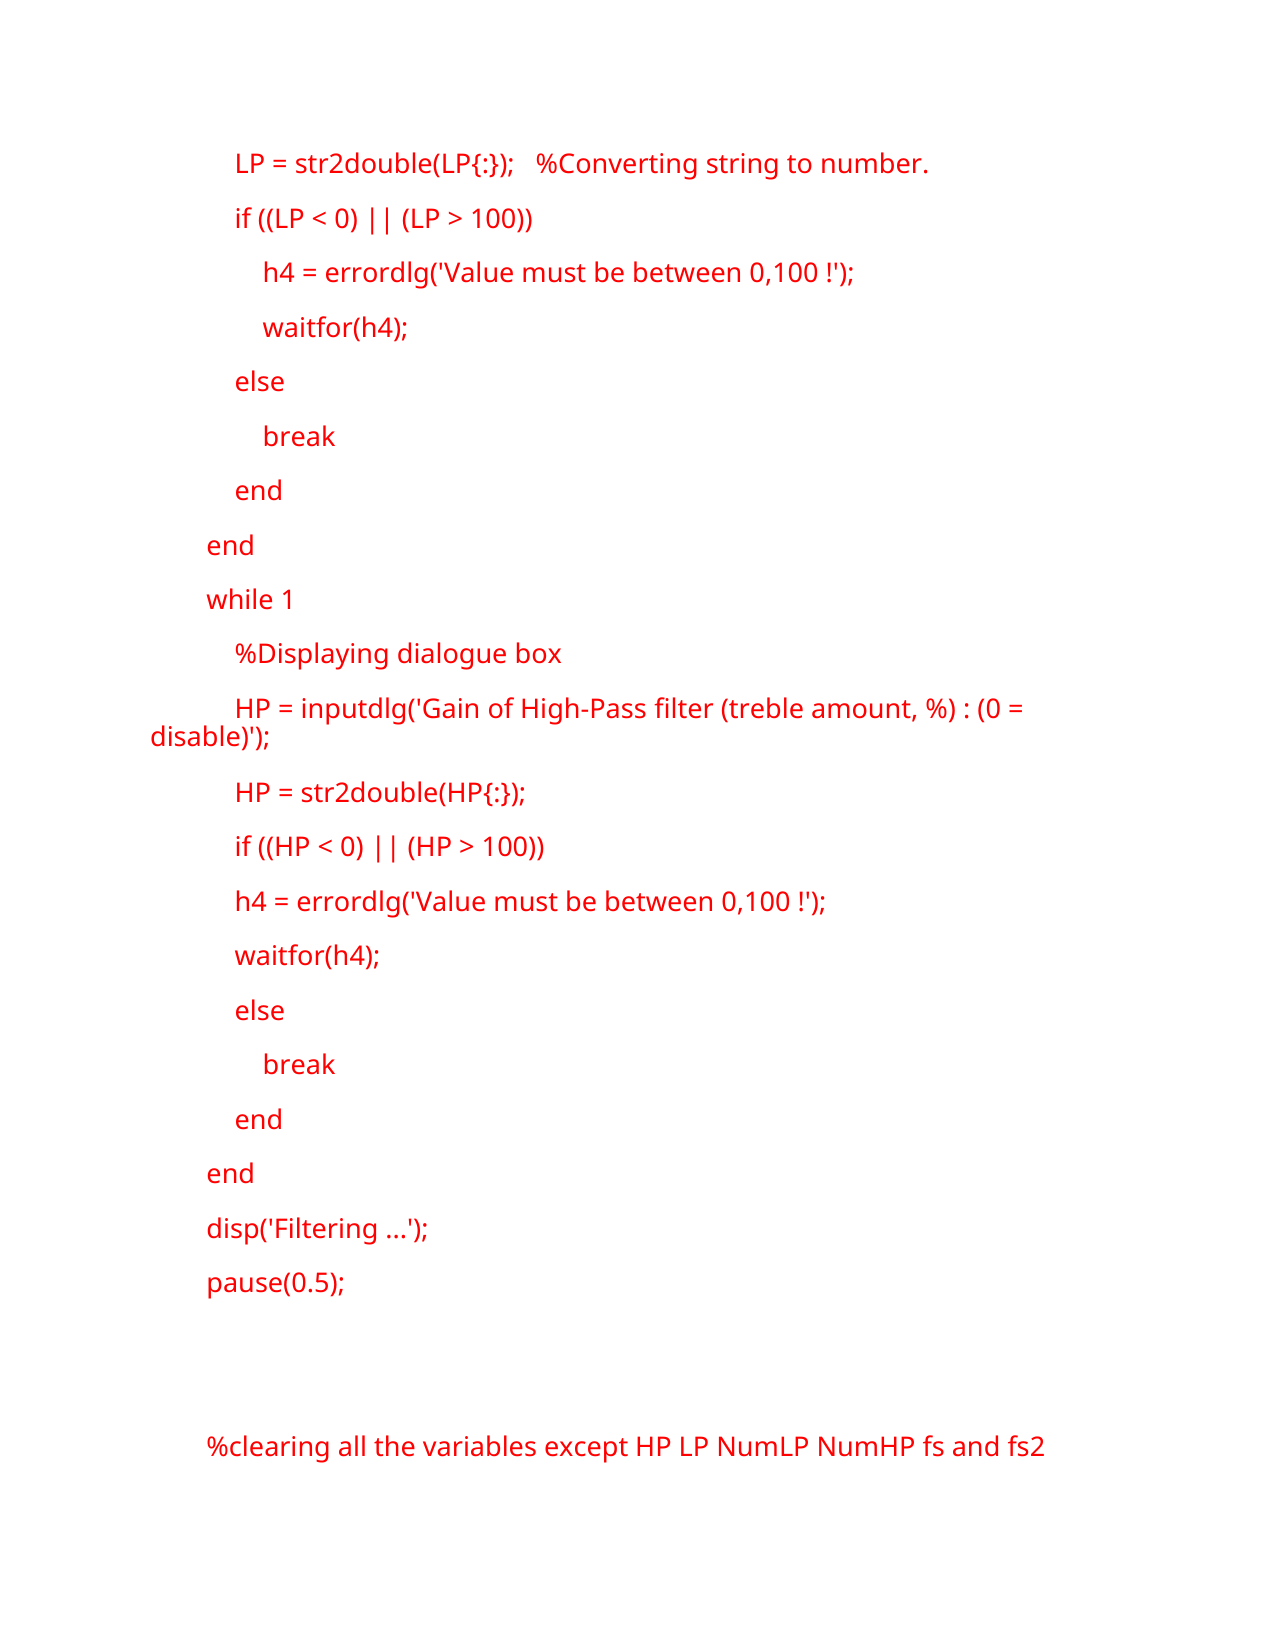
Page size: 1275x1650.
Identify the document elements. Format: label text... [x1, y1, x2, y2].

text if ((LP < 0) || (LP > 100)) [150, 204, 1125, 234]
text end [150, 1106, 1125, 1135]
text h4 = errordlg('Value must be between 0,100 !'); [150, 259, 1125, 288]
text waitfor(h4); [150, 313, 1125, 343]
text disp('Filtering ...'); [150, 1215, 1125, 1244]
text %clearing all the variables except HP LP NumLP NumHP fs and fs2 [150, 1433, 1125, 1462]
text h4 = errordlg('Value must be between 0,100 !'); [150, 888, 1125, 917]
text waitfor(h4); [150, 942, 1125, 972]
text HP = inputdlg('Gain of High-Pass filter (treble amount, %) : (0 = disable)'); [150, 695, 1125, 754]
text if ((HP < 0) || (HP > 100)) [150, 833, 1125, 863]
text while 1 [150, 586, 1125, 615]
text HP = str2double(HP{:}); [150, 779, 1125, 808]
text end [150, 477, 1125, 506]
text %Displaying dialogue box [150, 640, 1125, 670]
text break [150, 1051, 1125, 1081]
text end [150, 1160, 1125, 1190]
text else [150, 368, 1125, 397]
text break [150, 422, 1125, 452]
text end [150, 531, 1125, 561]
text LP = str2double(LP{:}); %Converting string to number. [150, 150, 1125, 179]
text pause(0.5); [150, 1269, 1125, 1299]
text else [150, 997, 1125, 1026]
